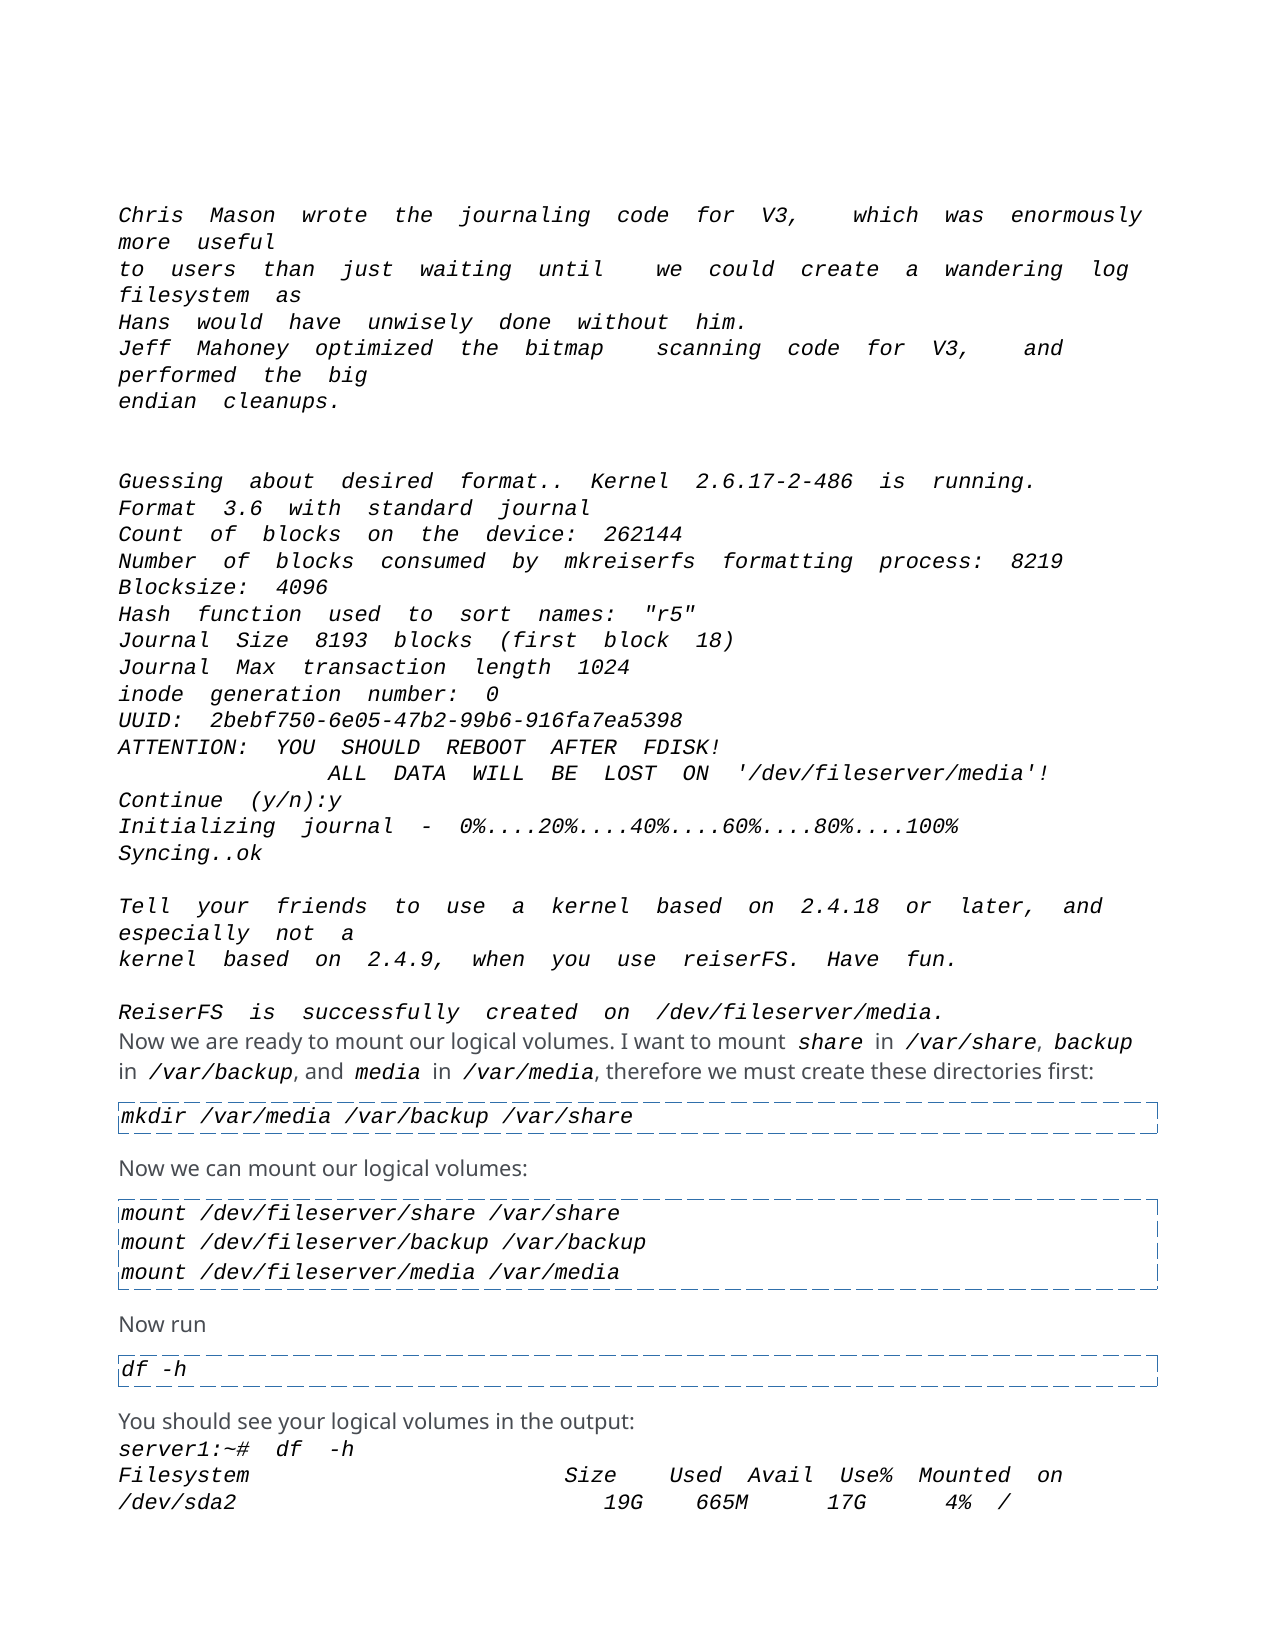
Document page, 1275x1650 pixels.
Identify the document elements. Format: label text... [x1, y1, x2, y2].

text Now run [118, 1309, 1157, 1339]
text mkdir /var/media /var/backup /var/share [118, 1102, 1157, 1133]
text You should see your logical volumes in the output: [118, 1406, 1157, 1436]
text Chris Mason wrote the journaling code for V3, which was enormously more useful to users than just waiting until we could create a wandering log filesystem as Hans would have unwisely done without him. Jeff Mahoney optimized the bitmap scanning code for V3, and performed the big endian cleanups. Guessing about desired format.. Kernel 2.6.17-2-486 is running. Format 3.6 with standard journal Count of blocks on the device: 262144 Number of blocks consumed by mkreiserfs formatting process: 8219 Blocksize: 4096 Hash function used to sort names: "r5" Journal Size 8193 blocks (first block 18) Journal Max transaction length 1024 inode generation number: 0 UUID: 2bebf750-6e05-47b2-99b6-916fa7ea5398 ATTENTION: YOU SHOULD REBOOT AFTER FDISK! ALL DATA WILL BE LOST ON '/dev/fileserver/media'! Continue (y/n):y Initializing journal - 0%....20%....40%....60%....80%....100% Syncing..ok Tell your friends to use a kernel based on 2.4.18 or later, and especially not a kernel based on 2.4.9, when you use reiserFS. Have fun. ReiserFS is successfully created on /dev/fileserver/media. [118, 176, 1157, 1026]
text df -h [118, 1355, 1157, 1386]
text mount /dev/fileserver/share /var/share mount /dev/fileserver/backup /var/backup mount /dev/fileserver/media /var/media [118, 1199, 1157, 1289]
text server1:~# df -h Filesystem Size Used Avail Use% Mounted on /dev/sda2 19G 665M 17G 4% / [118, 1436, 1157, 1516]
text Now we are ready to mount our logical volumes. I want to mount share in /var/share, backup in /var/backup, and media in /var/media, therefore we must create these directories first: [118, 1026, 1157, 1086]
text Now we can mount our logical volumes: [118, 1153, 1157, 1183]
